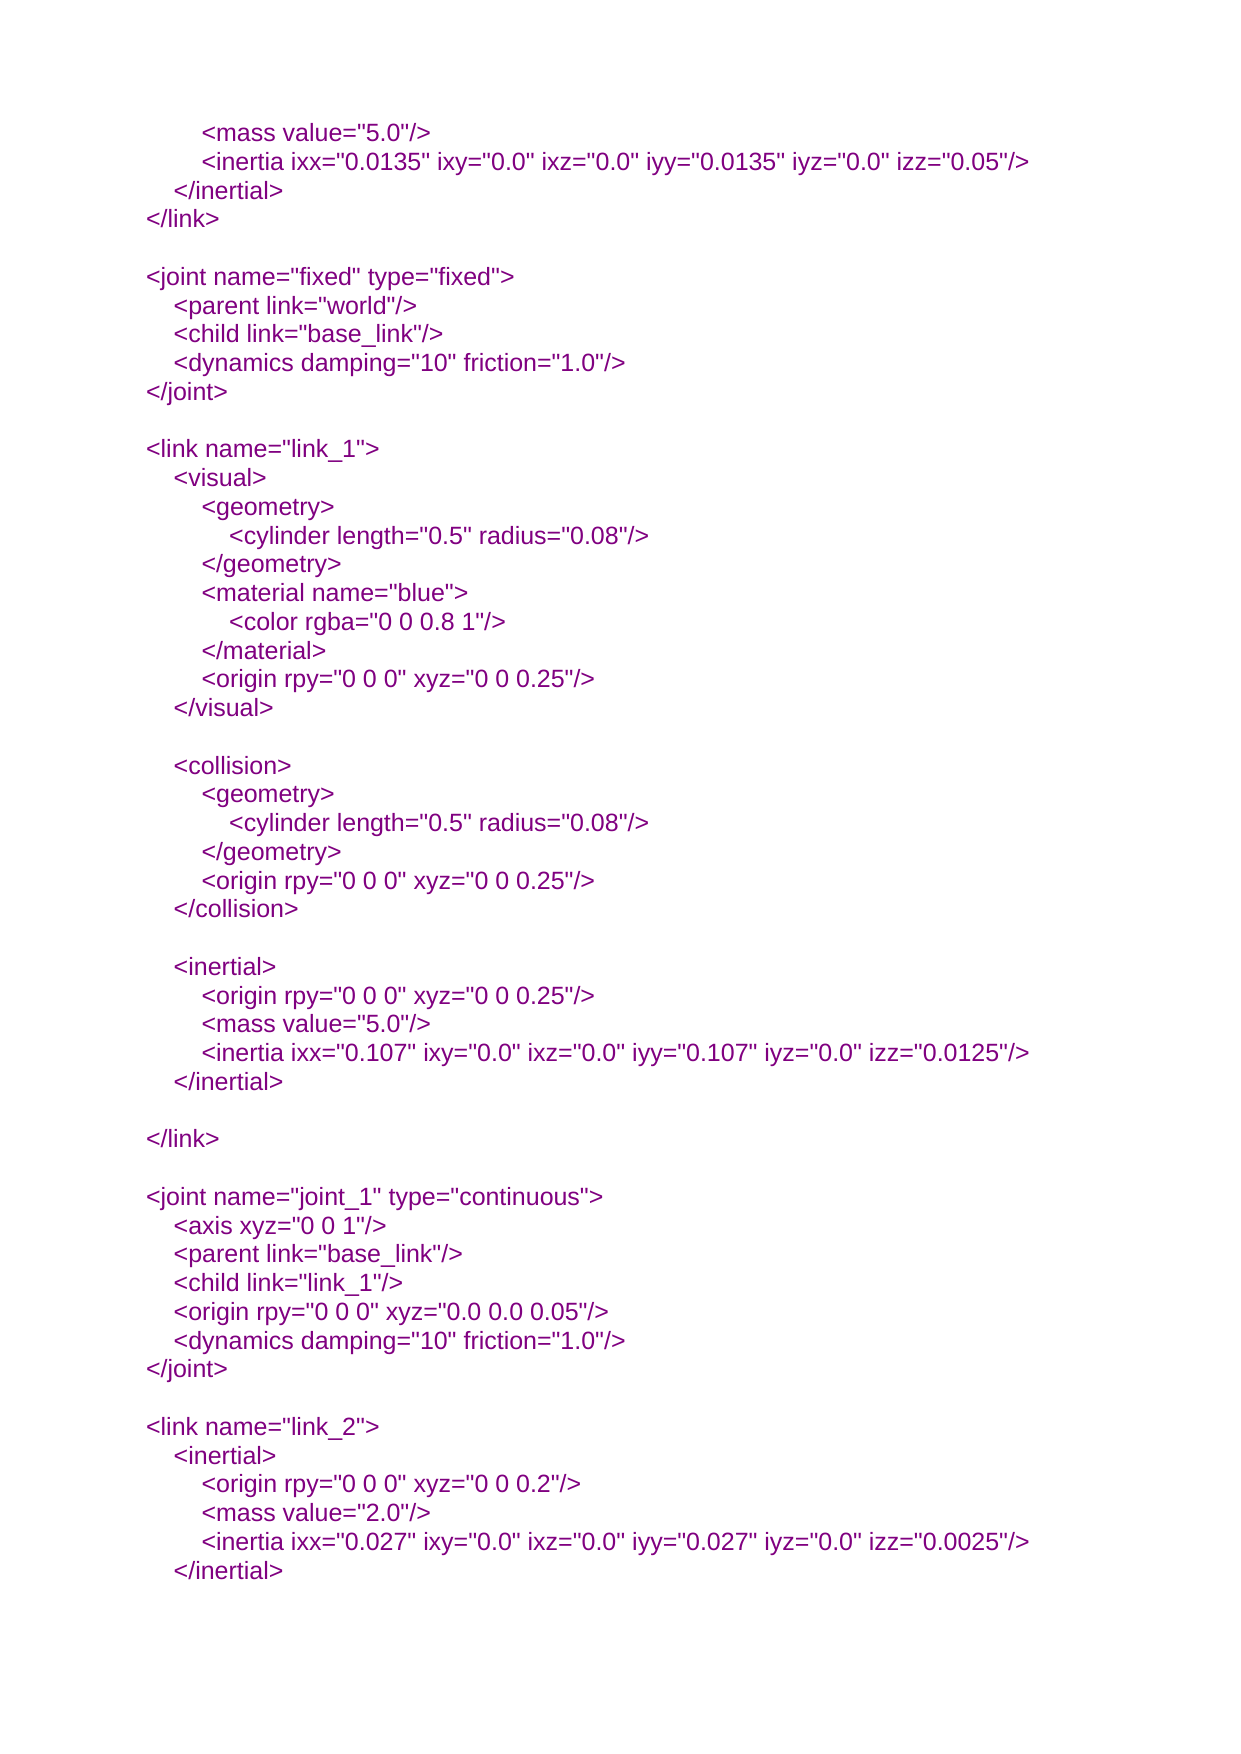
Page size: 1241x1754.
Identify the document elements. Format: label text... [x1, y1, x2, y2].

text <collision> [118, 751, 1122, 779]
text </joint> [118, 1354, 1122, 1383]
text <mass value="5.0"/> [118, 1009, 1122, 1038]
text <color rgba="0 0 0.8 1"/> [118, 607, 1122, 636]
text <link name="link_2"> [118, 1412, 1122, 1441]
text </visual> [118, 693, 1122, 722]
text <inertia ixx="0.027" ixy="0.0" ixz="0.0" iyy="0.027" iyz="0.0" izz="0.0025"/> [118, 1527, 1122, 1556]
text <material name="blue"> [118, 578, 1122, 607]
text </geometry> [118, 837, 1122, 866]
text <link name="link_1"> [118, 434, 1122, 463]
text <origin rpy="0 0 0" xyz="0 0 0.25"/> [118, 866, 1122, 894]
text <parent link="world"/> [118, 291, 1122, 319]
text </inertial> [118, 176, 1122, 204]
text <dynamics damping="10" friction="1.0"/> [118, 348, 1122, 377]
text <inertia ixx="0.0135" ixy="0.0" ixz="0.0" iyy="0.0135" iyz="0.0" izz="0.05"/> [118, 147, 1122, 176]
text </geometry> [118, 549, 1122, 578]
text </collision> [118, 894, 1122, 923]
text <visual> [118, 463, 1122, 492]
text <axis xyz="0 0 1"/> [118, 1211, 1122, 1239]
text <inertial> [118, 1441, 1122, 1469]
text <child link="base_link"/> [118, 319, 1122, 348]
text <origin rpy="0 0 0" xyz="0 0 0.25"/> [118, 981, 1122, 1009]
text </joint> [118, 377, 1122, 406]
text <joint name="joint_1" type="continuous"> [118, 1182, 1122, 1211]
text <inertia ixx="0.107" ixy="0.0" ixz="0.0" iyy="0.107" iyz="0.0" izz="0.0125"/> [118, 1038, 1122, 1067]
text </link> [118, 204, 1122, 233]
text </link> [118, 1124, 1122, 1153]
text </inertial> [118, 1556, 1122, 1584]
text <cylinder length="0.5" radius="0.08"/> [118, 521, 1122, 549]
text </inertial> [118, 1067, 1122, 1096]
text </material> [118, 636, 1122, 664]
text <geometry> [118, 779, 1122, 808]
text <parent link="base_link"/> [118, 1239, 1122, 1268]
text <joint name="fixed" type="fixed"> [118, 262, 1122, 291]
text <dynamics damping="10" friction="1.0"/> [118, 1326, 1122, 1354]
text <cylinder length="0.5" radius="0.08"/> [118, 808, 1122, 837]
text <child link="link_1"/> [118, 1268, 1122, 1297]
text <origin rpy="0 0 0" xyz="0.0 0.0 0.05"/> [118, 1297, 1122, 1326]
text <mass value="2.0"/> [118, 1498, 1122, 1527]
text <origin rpy="0 0 0" xyz="0 0 0.25"/> [118, 664, 1122, 693]
text <inertial> [118, 952, 1122, 981]
text <mass value="5.0"/> [118, 118, 1122, 147]
text <origin rpy="0 0 0" xyz="0 0 0.2"/> [118, 1469, 1122, 1498]
text <geometry> [118, 492, 1122, 521]
